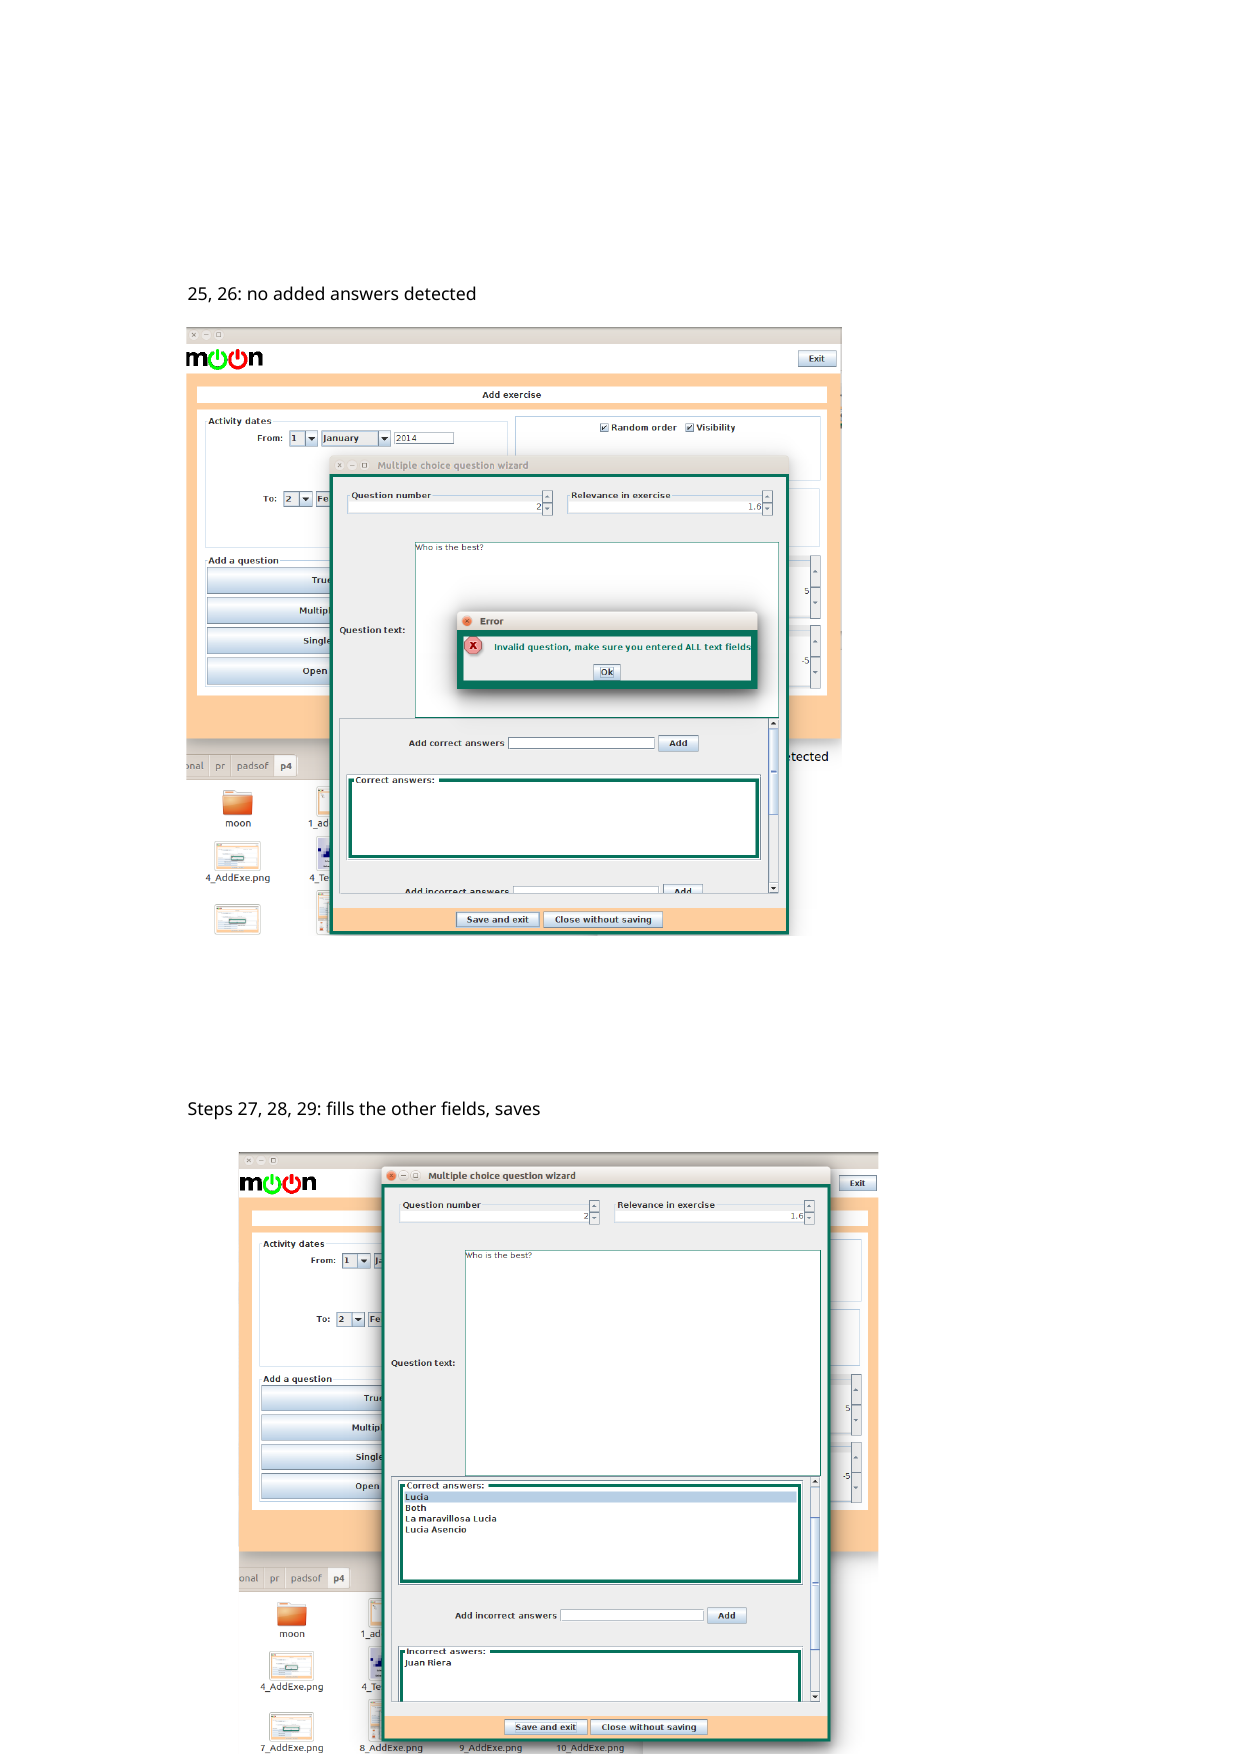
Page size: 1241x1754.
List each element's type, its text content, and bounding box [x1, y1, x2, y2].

text 25, 26: no added answers detected [187, 281, 1053, 306]
picture [238, 1152, 879, 1754]
text Steps 27, 28, 29: fills the other fields, saves [187, 1097, 1053, 1121]
picture [186, 327, 842, 936]
